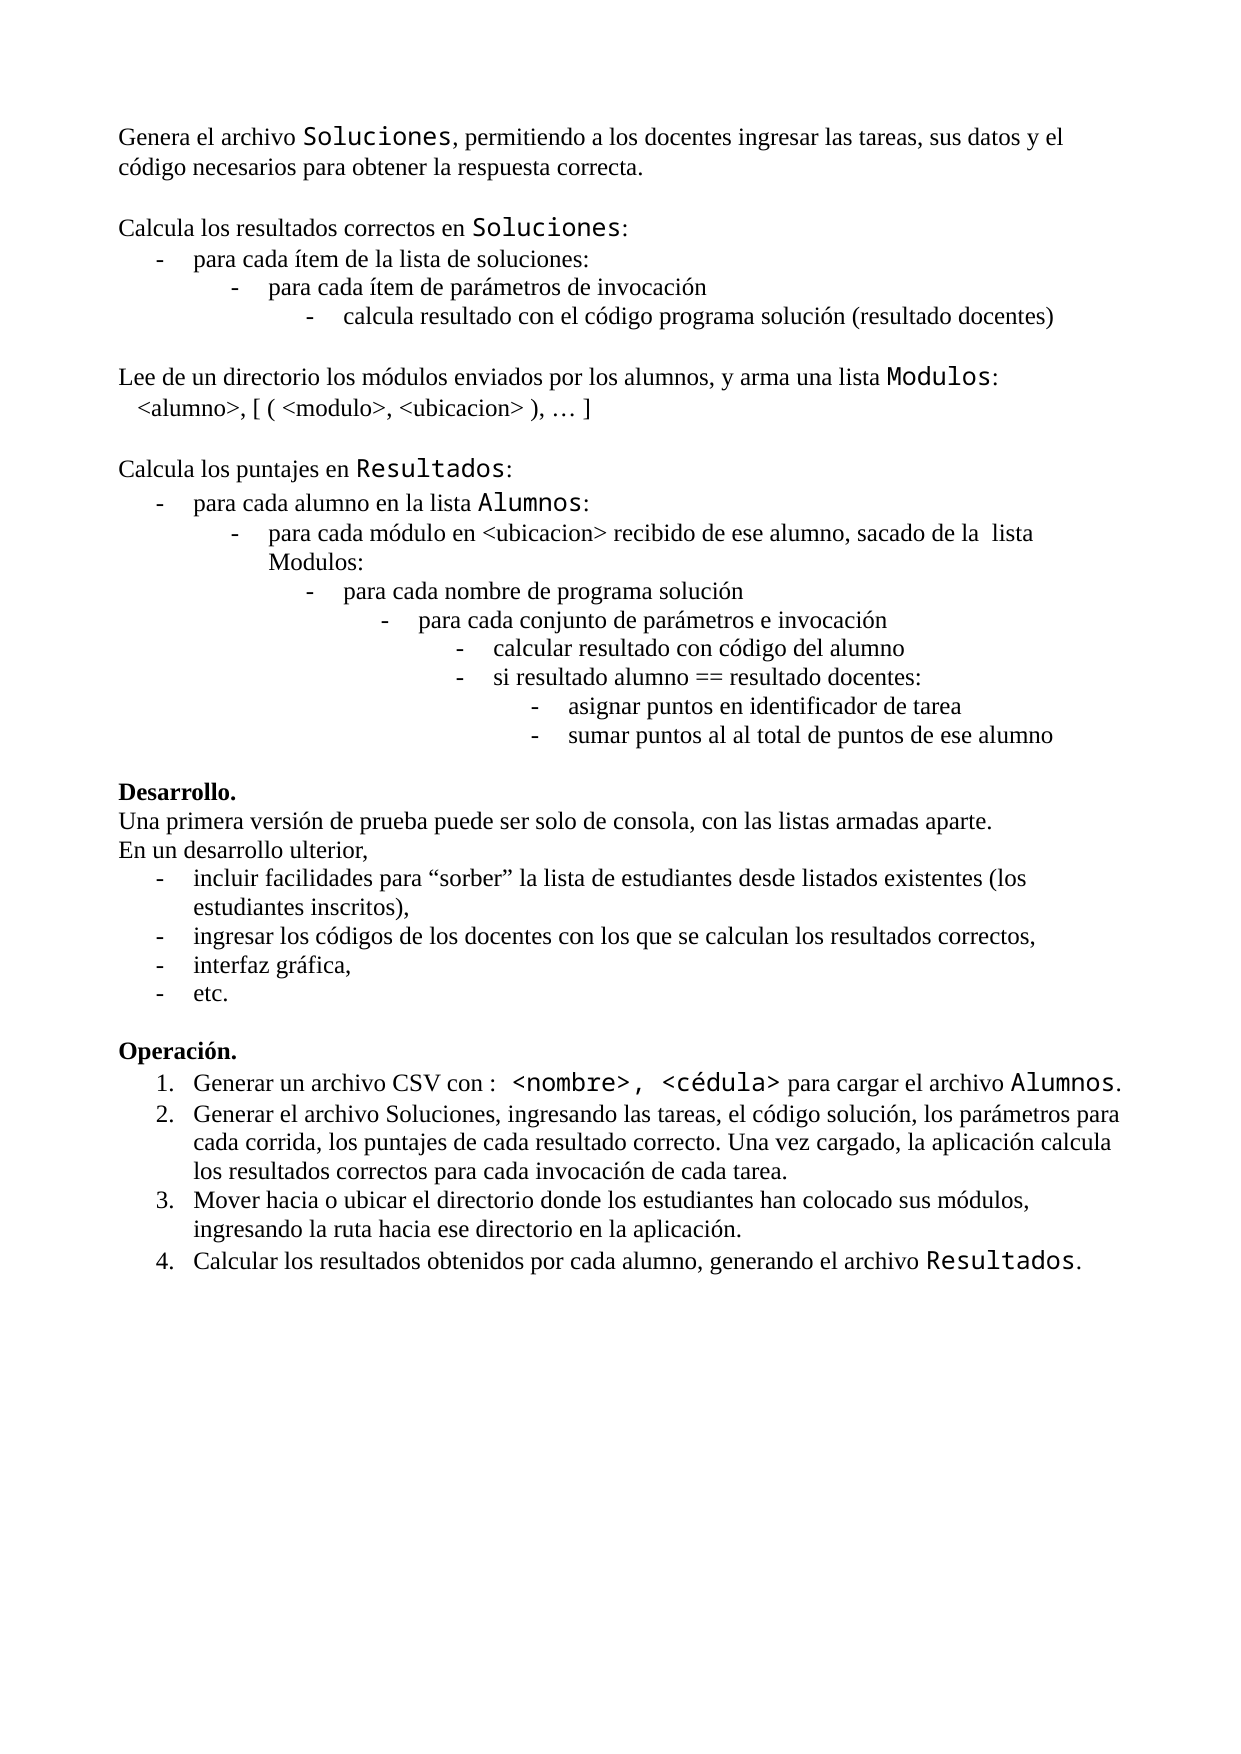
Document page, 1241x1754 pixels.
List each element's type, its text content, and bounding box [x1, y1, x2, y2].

list calcula resultado con el código programa solución (resultado docentes) [306, 301, 1122, 330]
list para cada módulo en <ubicacion> recibido de ese alumno, sacado de la lista Modulos: [231, 518, 1122, 576]
text Genera el archivo Soluciones, permitiendo a los docentes ingresar las tareas, sus datos y el código necesarios para obtener la respuesta correcta. [118, 118, 1122, 181]
list Mover hacia o ubicar el directorio donde los estudiantes han colocado sus módulos, ingresando la ruta hacia ese directorio en la aplicación. [156, 1185, 1122, 1242]
list sumar puntos al al total de puntos de ese alumno [531, 720, 1122, 748]
text En un desarrollo ulterior, [118, 835, 1122, 863]
text Calcula los puntajes en Resultados: [118, 450, 1122, 484]
list para cada conjunto de parámetros e invocación [381, 605, 1122, 633]
list etc. [156, 978, 1122, 1007]
text Desarrollo. [118, 777, 1122, 806]
text Lee de un directorio los módulos enviados por los alumnos, y arma una lista Modulos: [118, 359, 1122, 393]
text Calcula los resultados correctos en Soluciones: [118, 210, 1122, 244]
list si resultado alumno == resultado docentes: [456, 662, 1122, 691]
list para cada ítem de parámetros de invocación [231, 272, 1122, 301]
list para cada alumno en la lista Alumnos: [156, 484, 1122, 518]
list Generar un archivo CSV con : <nombre>, <cédula> para cargar el archivo Alumnos. [156, 1065, 1122, 1099]
list Generar el archivo Soluciones, ingresando las tareas, el código solución, los parámetros para cada corrida, los puntajes de cada resultado correcto. Una vez cargado, la aplicación calcula los resultados correctos para cada invocación de cada tarea. [156, 1099, 1122, 1185]
list incluir facilidades para “sorber” la lista de estudiantes desde listados existentes (los estudiantes inscritos), [156, 863, 1122, 921]
text Operación. [118, 1036, 1122, 1065]
text <alumno>, [ ( <modulo>, <ubicacion> ), … ] [118, 393, 1122, 422]
list calcular resultado con código del alumno [456, 633, 1122, 662]
list para cada ítem de la lista de soluciones: [156, 244, 1122, 272]
list ingresar los códigos de los docentes con los que se calculan los resultados correctos, [156, 921, 1122, 950]
list asignar puntos en identificador de tarea [531, 691, 1122, 720]
list interfaz gráfica, [156, 950, 1122, 978]
text Una primera versión de prueba puede ser solo de consola, con las listas armadas aparte. [118, 806, 1122, 835]
list para cada nombre de programa solución [306, 576, 1122, 605]
list Calcular los resultados obtenidos por cada alumno, generando el archivo Resultados. [156, 1242, 1122, 1277]
